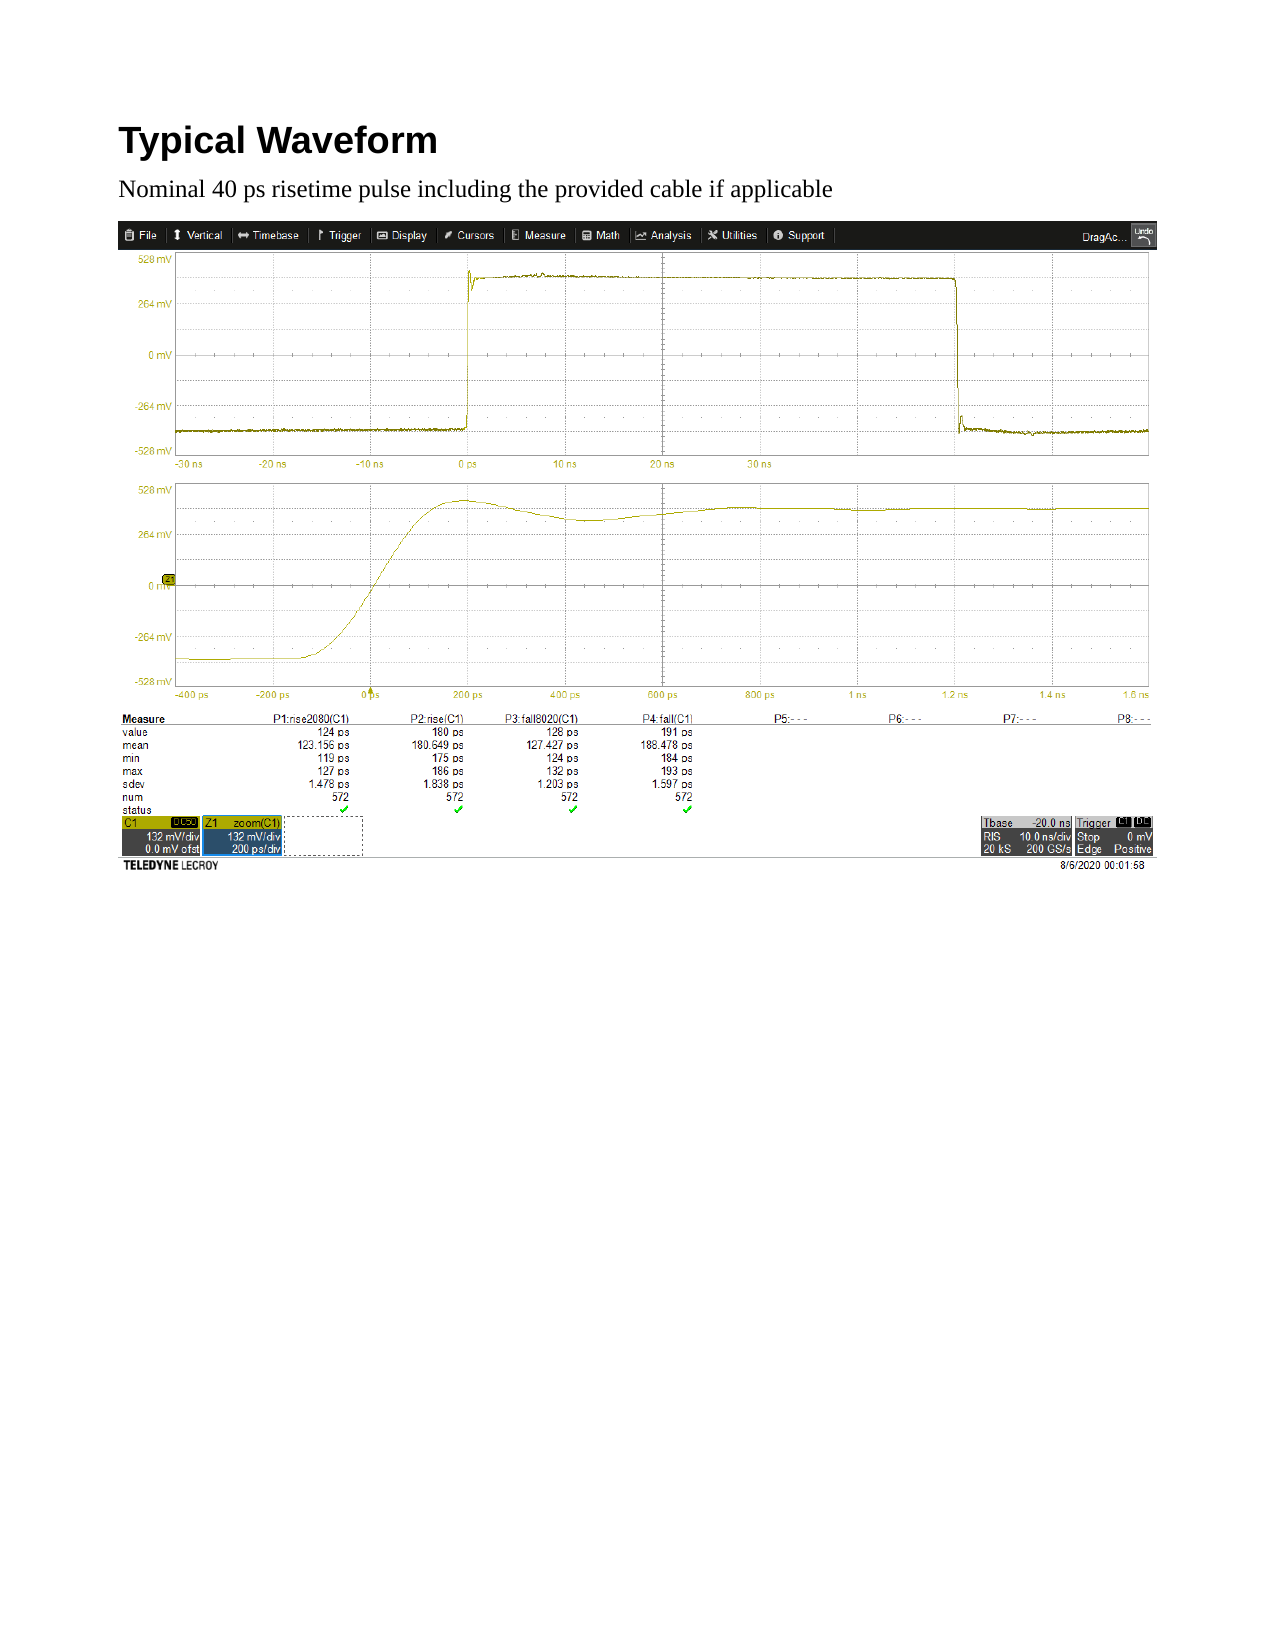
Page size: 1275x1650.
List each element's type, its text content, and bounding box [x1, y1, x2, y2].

subtitle Typical Waveform [118, 118, 1157, 162]
subtitle Nominal 40 ps risetime pulse including the provided cable if applicable [118, 174, 1157, 203]
picture [118, 221, 1157, 871]
